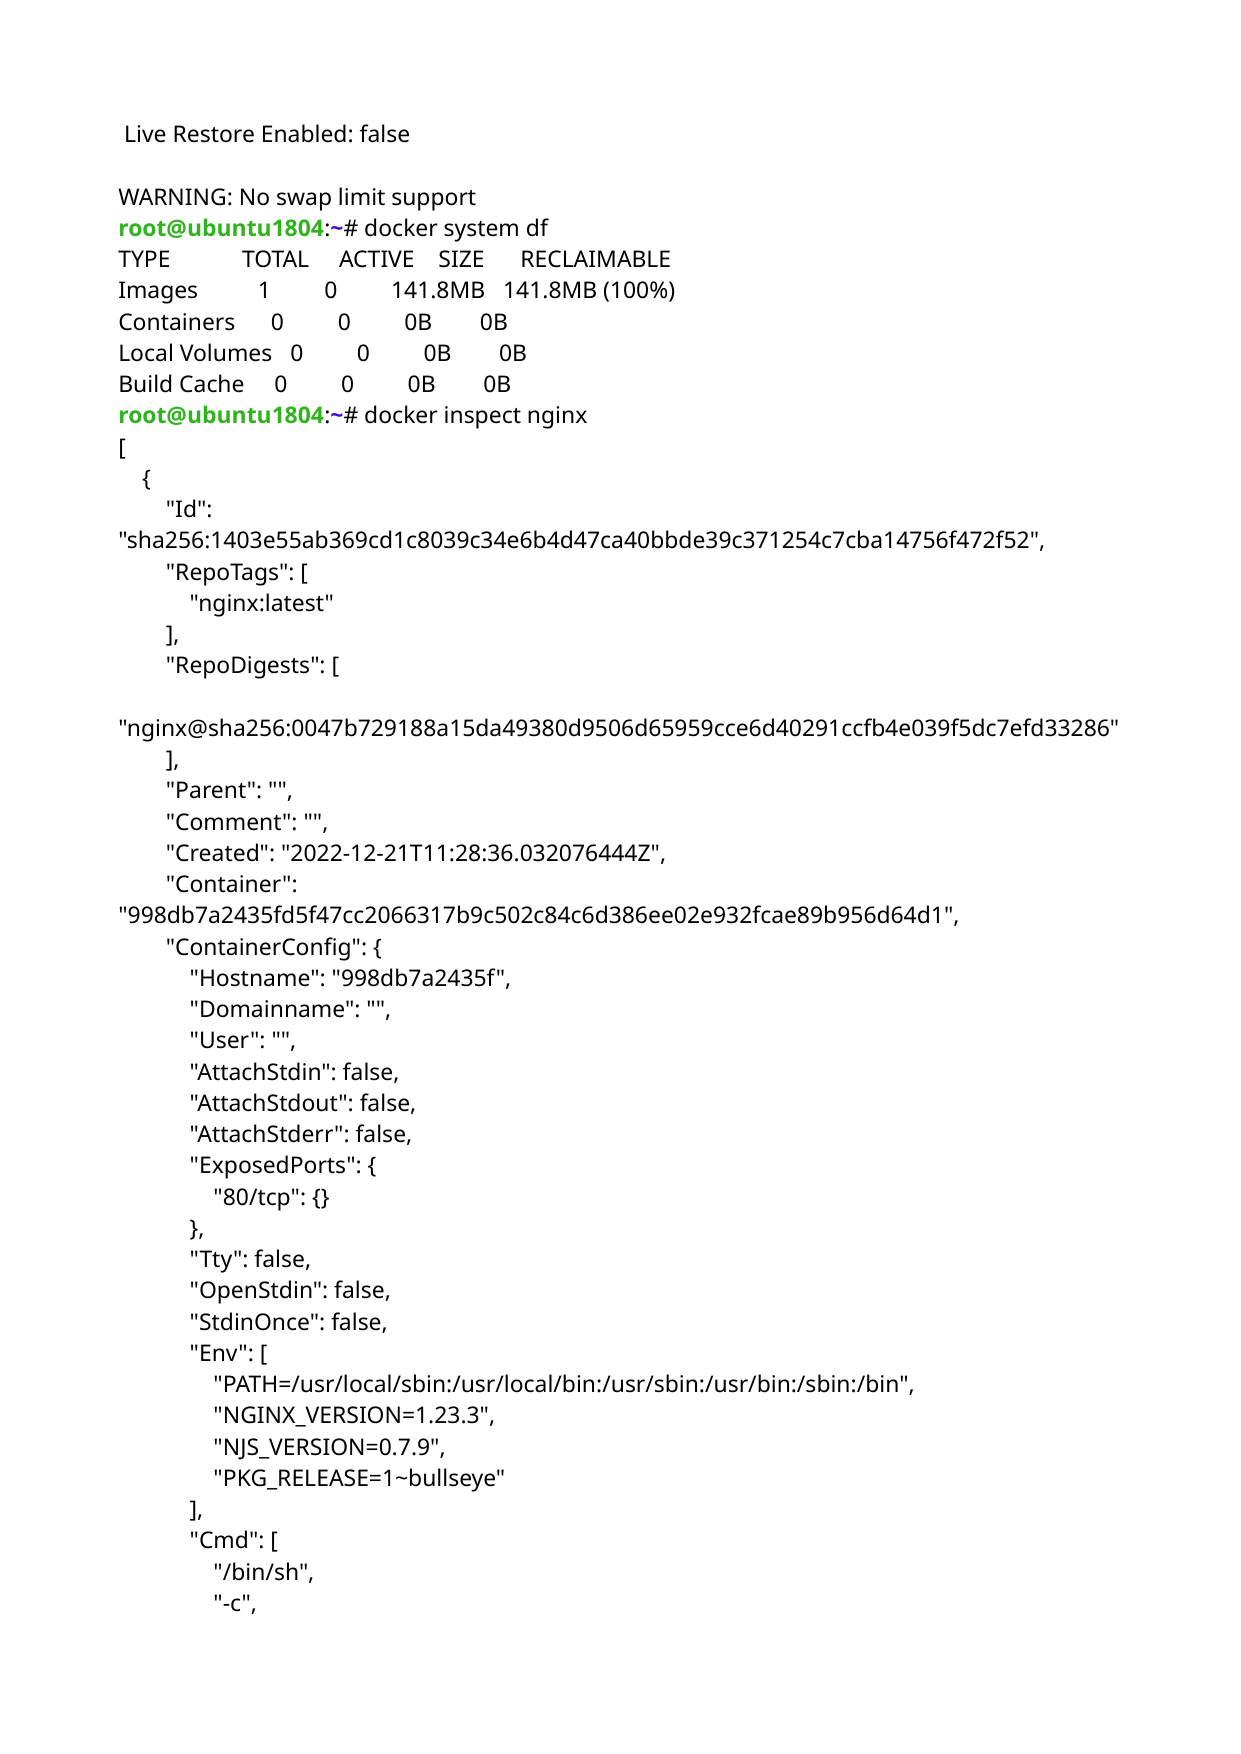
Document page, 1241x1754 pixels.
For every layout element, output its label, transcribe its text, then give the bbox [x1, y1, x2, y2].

text root@ubuntu1804:~# docker system df [118, 212, 1122, 243]
text ], [118, 743, 1122, 774]
text "AttachStdin": false, [118, 1056, 1122, 1087]
text "ExposedPorts": { [118, 1149, 1122, 1181]
text ], [118, 1493, 1122, 1524]
text Build Cache 0 0 0B 0B [118, 368, 1122, 399]
text "nginx:latest" [118, 587, 1122, 618]
text "PATH=/usr/local/sbin:/usr/local/bin:/usr/sbin:/usr/bin:/sbin:/bin", [118, 1368, 1122, 1399]
text "Hostname": "998db7a2435f", [118, 962, 1122, 993]
text "PKG_RELEASE=1~bullseye" [118, 1462, 1122, 1493]
text Live Restore Enabled: false [118, 118, 1122, 149]
text "Tty": false, [118, 1243, 1122, 1274]
text "AttachStderr": false, [118, 1118, 1122, 1149]
text "RepoDigests": [ [118, 649, 1122, 681]
text "Env": [ [118, 1337, 1122, 1368]
text "Comment": "", [118, 806, 1122, 837]
text }, [118, 1212, 1122, 1243]
text Local Volumes 0 0 0B 0B [118, 337, 1122, 368]
text "NGINX_VERSION=1.23.3", [118, 1399, 1122, 1431]
text root@ubuntu1804:~# docker inspect nginx [118, 399, 1122, 431]
text [ [118, 431, 1122, 462]
text "nginx@sha256:0047b729188a15da49380d9506d65959cce6d40291ccfb4e039f5dc7efd33286" [118, 681, 1122, 743]
text "Parent": "", [118, 774, 1122, 806]
text { [118, 462, 1122, 493]
text ], [118, 618, 1122, 649]
text "Created": "2022-12-21T11:28:36.032076444Z", [118, 837, 1122, 868]
text TYPE TOTAL ACTIVE SIZE RECLAIMABLE [118, 243, 1122, 274]
text "80/tcp": {} [118, 1181, 1122, 1212]
text "NJS_VERSION=0.7.9", [118, 1431, 1122, 1462]
text "User": "", [118, 1024, 1122, 1056]
text "Cmd": [ [118, 1524, 1122, 1556]
text "OpenStdin": false, [118, 1274, 1122, 1306]
text "/bin/sh", [118, 1556, 1122, 1587]
text WARNING: No swap limit support [118, 181, 1122, 212]
text Containers 0 0 0B 0B [118, 306, 1122, 337]
text "ContainerConfig": { [118, 931, 1122, 962]
text "Container": "998db7a2435fd5f47cc2066317b9c502c84c6d386ee02e932fcae89b956d64d1", [118, 868, 1122, 931]
text "AttachStdout": false, [118, 1087, 1122, 1118]
text "RepoTags": [ [118, 556, 1122, 587]
text "StdinOnce": false, [118, 1306, 1122, 1337]
text Images 1 0 141.8MB 141.8MB (100%) [118, 274, 1122, 306]
text "-c", [118, 1587, 1122, 1618]
text "Domainname": "", [118, 993, 1122, 1024]
text "Id": "sha256:1403e55ab369cd1c8039c34e6b4d47ca40bbde39c371254c7cba14756f472f52", [118, 493, 1122, 556]
